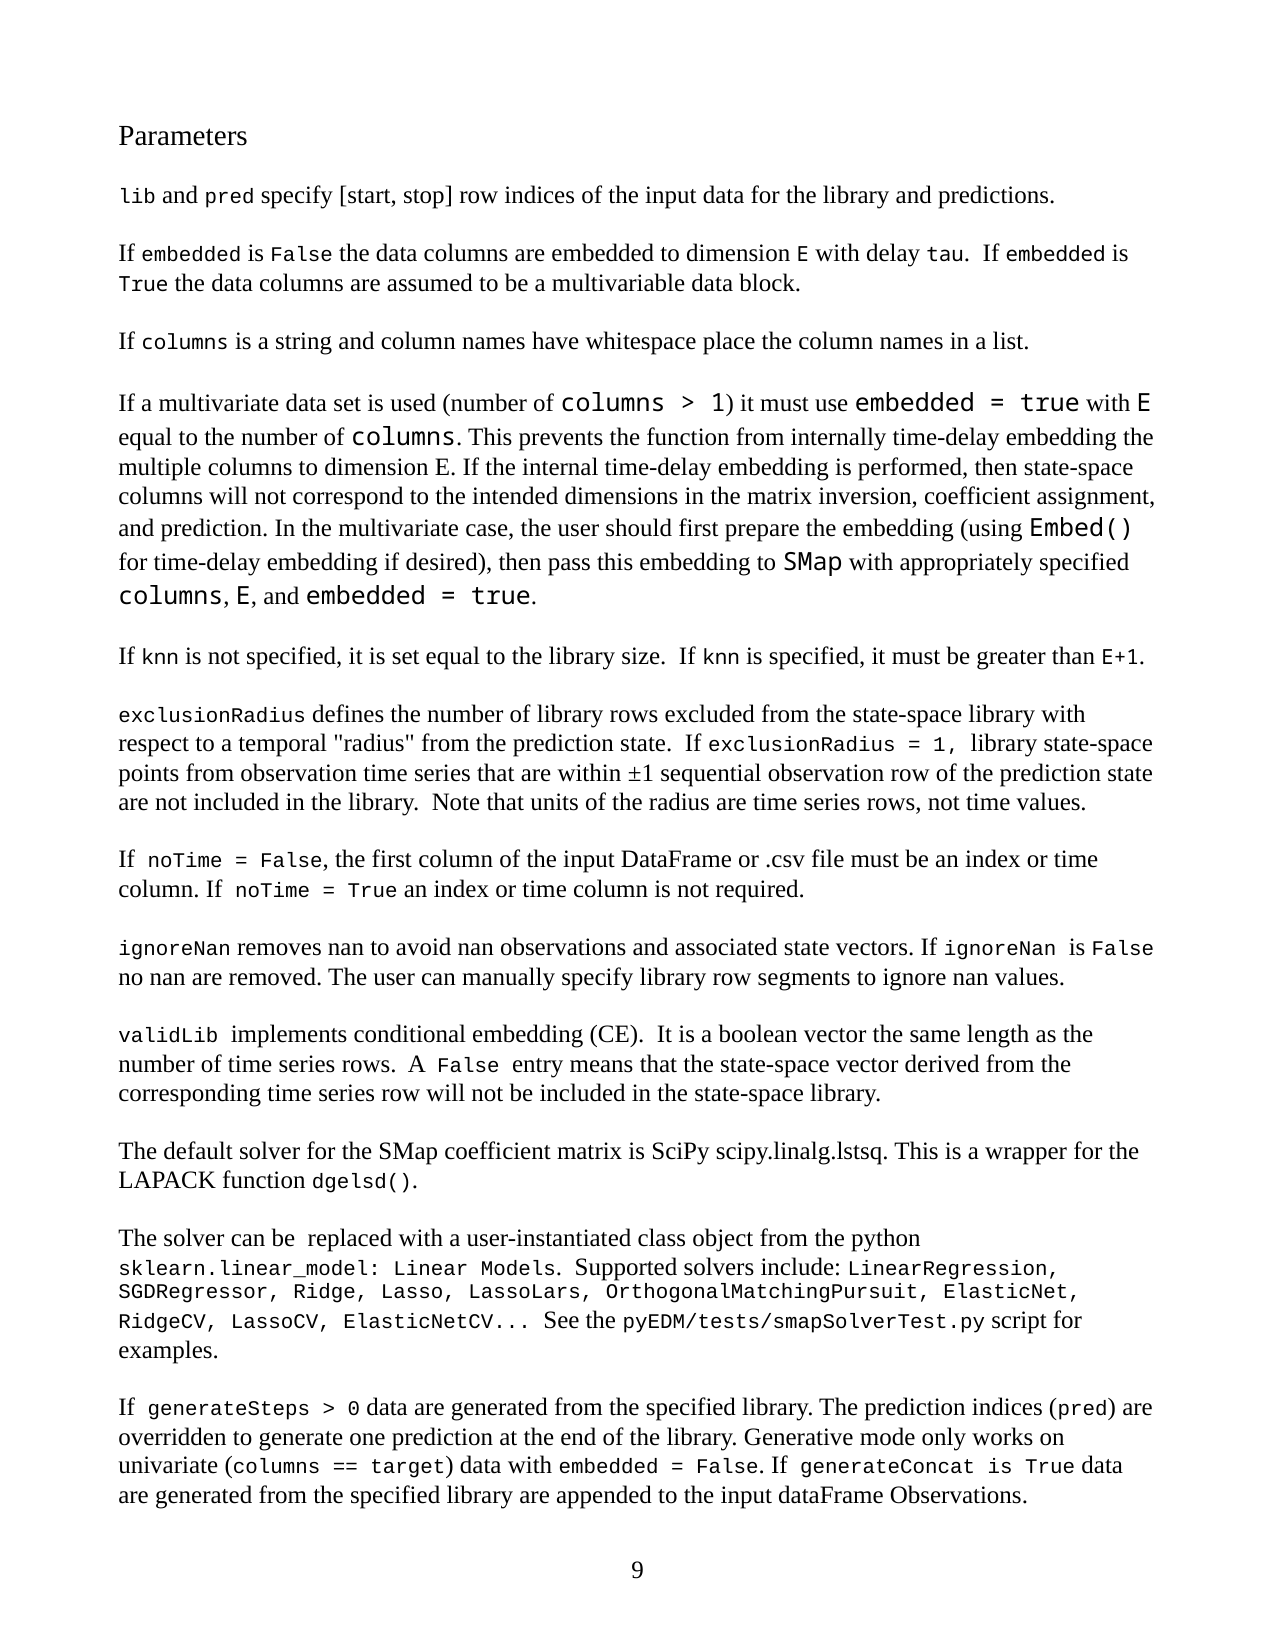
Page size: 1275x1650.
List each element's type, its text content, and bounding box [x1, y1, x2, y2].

text The solver can be replaced with a user-instantiated class object from the python sklearn.linear_model: Linear Models. Supported solvers include: LinearRegression, SGDRegressor, Ridge, Lasso, LassoLars, OrthogonalMatchingPursuit, ElasticNet, RidgeCV, LassoCV, ElasticNetCV... See the pyEDM/tests/smapSolverTest.py script for examples. [118, 1223, 1157, 1363]
text If embedded is False the data columns are embedded to dimension E with delay tau. If embedded is True the data columns are assumed to be a multivariable data block. [118, 238, 1157, 297]
text If generateSteps > 0 data are generated from the specified library. The prediction indices (pred) are overridden to generate one prediction at the end of the library. Generative mode only works on univariate (columns == target) data with embedded = False. If generateConcat is True data are generated from the specified library are appended to the input dataFrame Observations. [118, 1392, 1157, 1509]
text If knn is not specified, it is set equal to the library size. If knn is specified, it must be greater than E+1. [118, 641, 1157, 670]
text If columns is a string and column names have whitespace place the column names in a list. [118, 326, 1157, 355]
text If a multivariate data set is used (number of columns > 1) it must use embedded = true with E equal to the number of columns. This prevents the function from internally time-delay embedding the multiple columns to dimension E. If the internal time-delay embedding is performed, then state-space columns will not correspond to the intended dimensions in the matrix inversion, coefficient assignment, and prediction. In the multivariate case, the user should first prepare the embedding (using Embed() for time-delay embedding if desired), then pass this embedding to SMap with appropriately specified columns, E, and embedded = true. [118, 384, 1157, 612]
text lib and pred specify [start, stop] row indices of the input data for the library and predictions. [118, 180, 1157, 210]
text exclusionRadius defines the number of library rows excluded from the state-space library with respect to a temporal "radius" from the prediction state. If exclusionRadius = 1, library state-space points from observation time series that are within ±1 sequential observation row of the prediction state are not included in the library. Note that units of the radius are time series rows, not time values. [118, 699, 1157, 816]
text ignoreNan removes nan to avoid nan observations and associated state vectors. If ignoreNan is False no nan are removed. The user can manually specify library row segments to ignore nan values. [118, 932, 1157, 991]
text validLib implements conditional embedding (CE). It is a boolean vector the same length as the number of time series rows. A False entry means that the state-space vector derived from the corresponding time series row will not be included in the state-space library. [118, 1019, 1157, 1107]
text The default solver for the SMap coefficient matrix is SciPy scipy.linalg.lstsq. This is a wrapper for the LAPACK function dgelsd(). [118, 1136, 1157, 1194]
text Parameters [118, 118, 1157, 152]
text If noTime = False, the first column of the input DataFrame or .csv file must be an index or time column. If noTime = True an index or time column is not required. [118, 844, 1157, 903]
